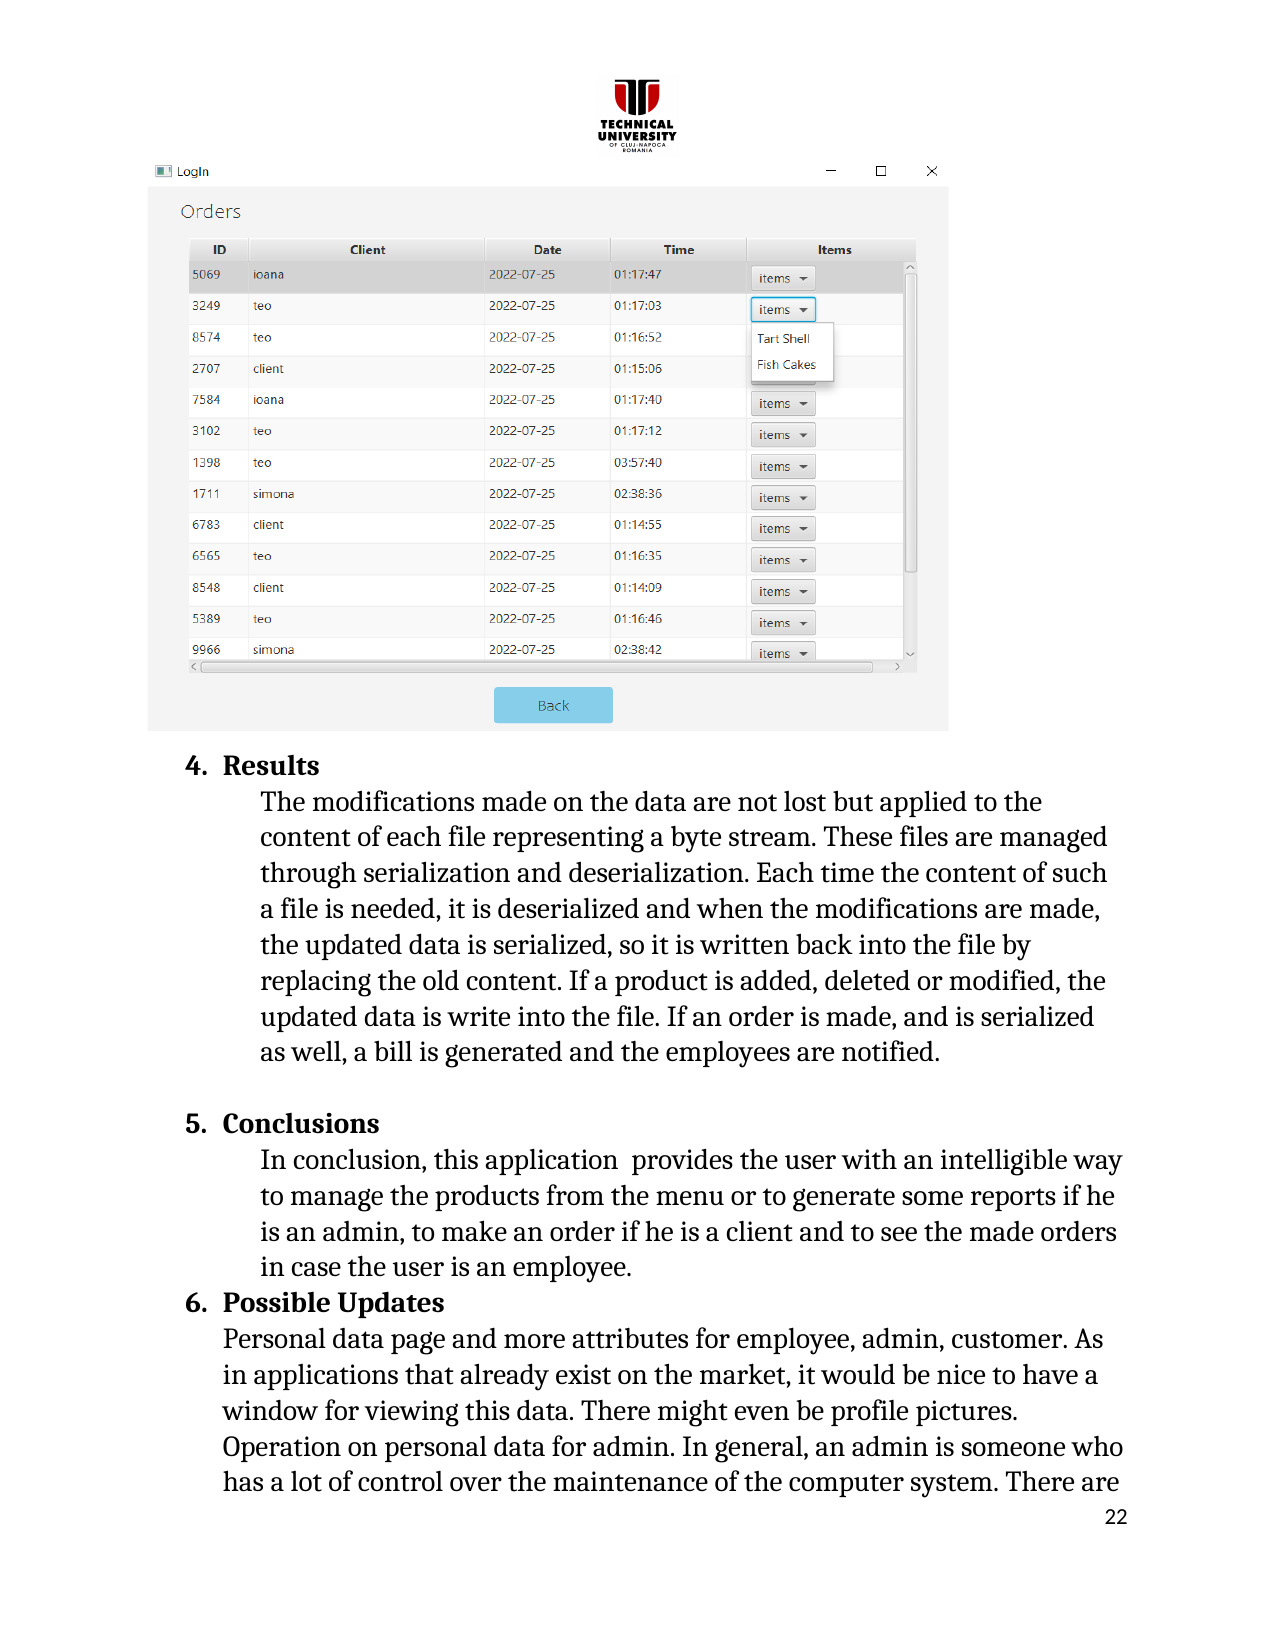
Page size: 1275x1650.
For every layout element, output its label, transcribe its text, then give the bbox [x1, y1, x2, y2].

list Results [185, 749, 1127, 782]
list Possible Updates [185, 1286, 1127, 1320]
list Conclusions [185, 1107, 1127, 1141]
list Operation on personal data for admin. In general, an admin is someone who has a lot of control over the maintenance of the computer system. There are [223, 1430, 1127, 1499]
list Personal data page and more attributes for employee, admin, customer. As in applications that already exist on the market, it would be nice to have a window for viewing this data. There might even be profile pictures. [223, 1322, 1127, 1427]
list The modifications made on the data are not lost but applied to the content of each file representing a byte stream. These files are managed through serialization and deserialization. Each time the content of such a file is needed, it is deserialized and when the modifications are made, the updated data is serialized, so it is written back into the file by replacing the old content. If a product is added, deleted or modified, the updated data is write into the file. If an order is made, and is serialized as well, a bill is generated and the employees are notified. [260, 785, 1127, 1069]
list In conclusion, this application provides the user with an intelligible way to manage the products from the menu or to generate some reports if he is an admin, to make an order if he is a client and to see the made orders in case the user is an employee. [260, 1143, 1127, 1284]
